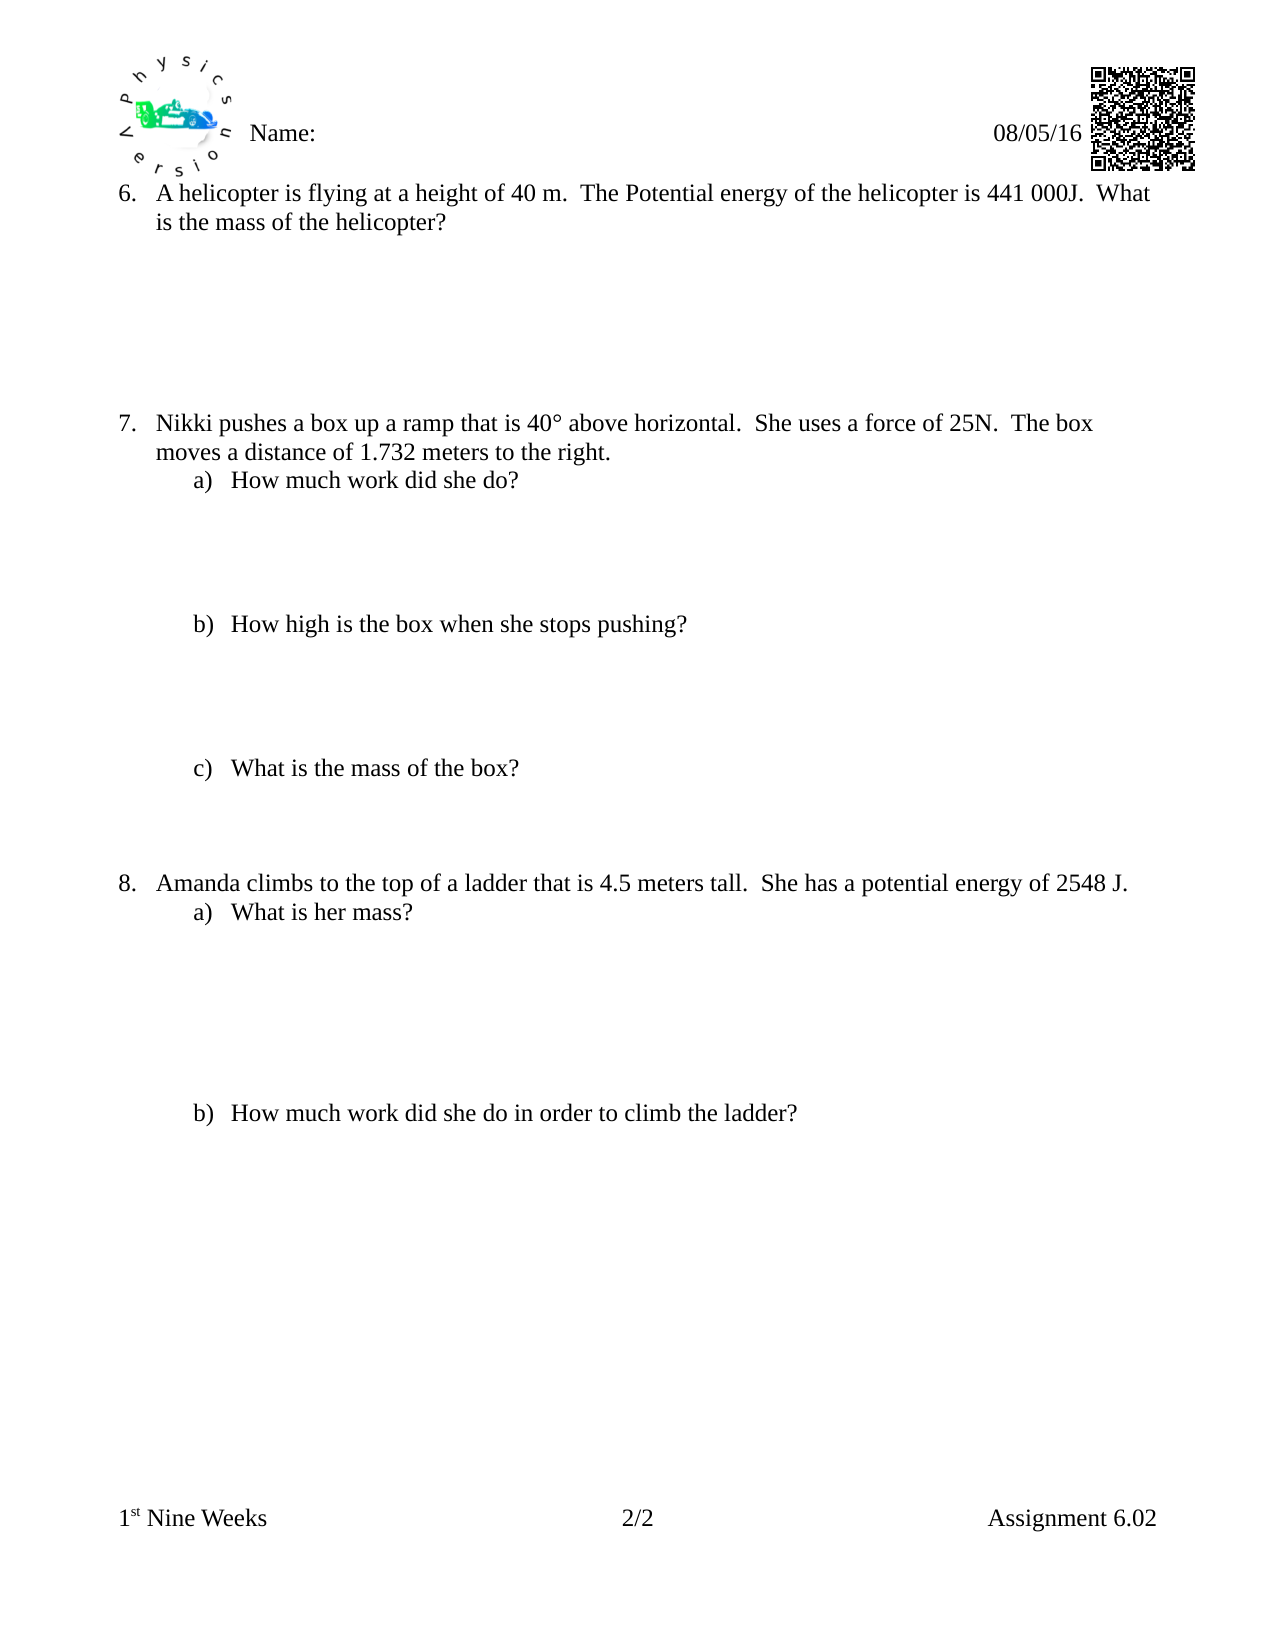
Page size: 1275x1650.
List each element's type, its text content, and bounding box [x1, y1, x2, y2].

list What is her mass? [193, 897, 1157, 926]
picture [1082, 58, 1203, 179]
list What is the mass of the box? [193, 753, 1157, 782]
list How much work did she do? [193, 466, 1157, 494]
list Nikki pushes a box up a ramp that is 40° above horizontal. She uses a force of 25N. The box moves a distance of 1.732 meters to the right. [118, 408, 1157, 466]
list Amanda climbs to the top of a ladder that is 4.5 meters tall. She has a potential energy of 2548 J. [118, 868, 1157, 897]
list How high is the box when she stops pushing? [193, 609, 1157, 638]
picture [119, 56, 232, 177]
list How much work did she do in order to climb the ladder? [193, 1098, 1157, 1127]
list A helicopter is flying at a height of 40 m. The Potential energy of the helicopter is 441 000J. What is the mass of the helicopter? [118, 176, 1157, 236]
